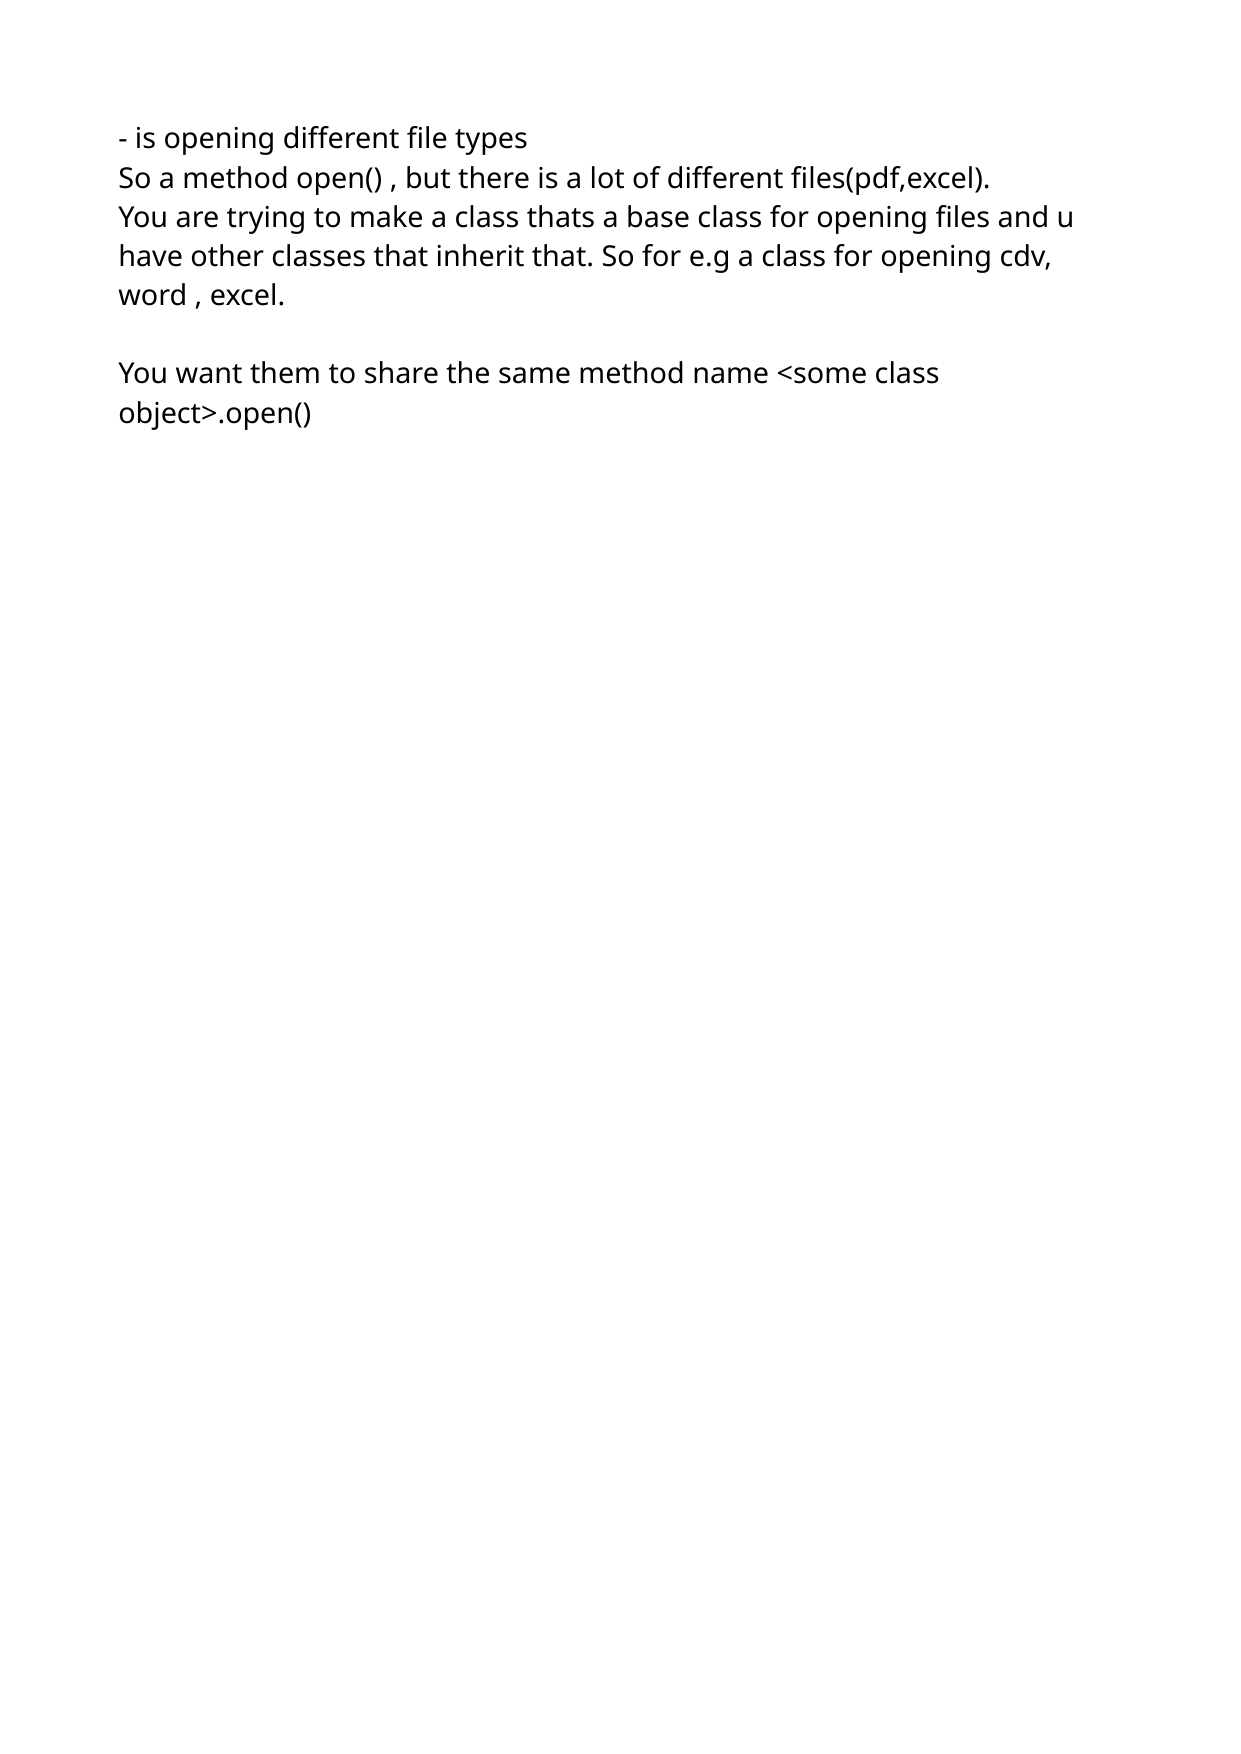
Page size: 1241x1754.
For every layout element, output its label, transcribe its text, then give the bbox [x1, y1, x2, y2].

text So a method open() , but there is a lot of different files(pdf,excel). [118, 157, 1122, 196]
text - is opening different file types [118, 118, 1122, 157]
text You are trying to make a class thats a base class for opening files and u have other classes that inherit that. So for e.g a class for opening cdv, word , excel. [118, 196, 1122, 314]
text You want them to share the same method name <some class object>.open() [118, 353, 1122, 431]
